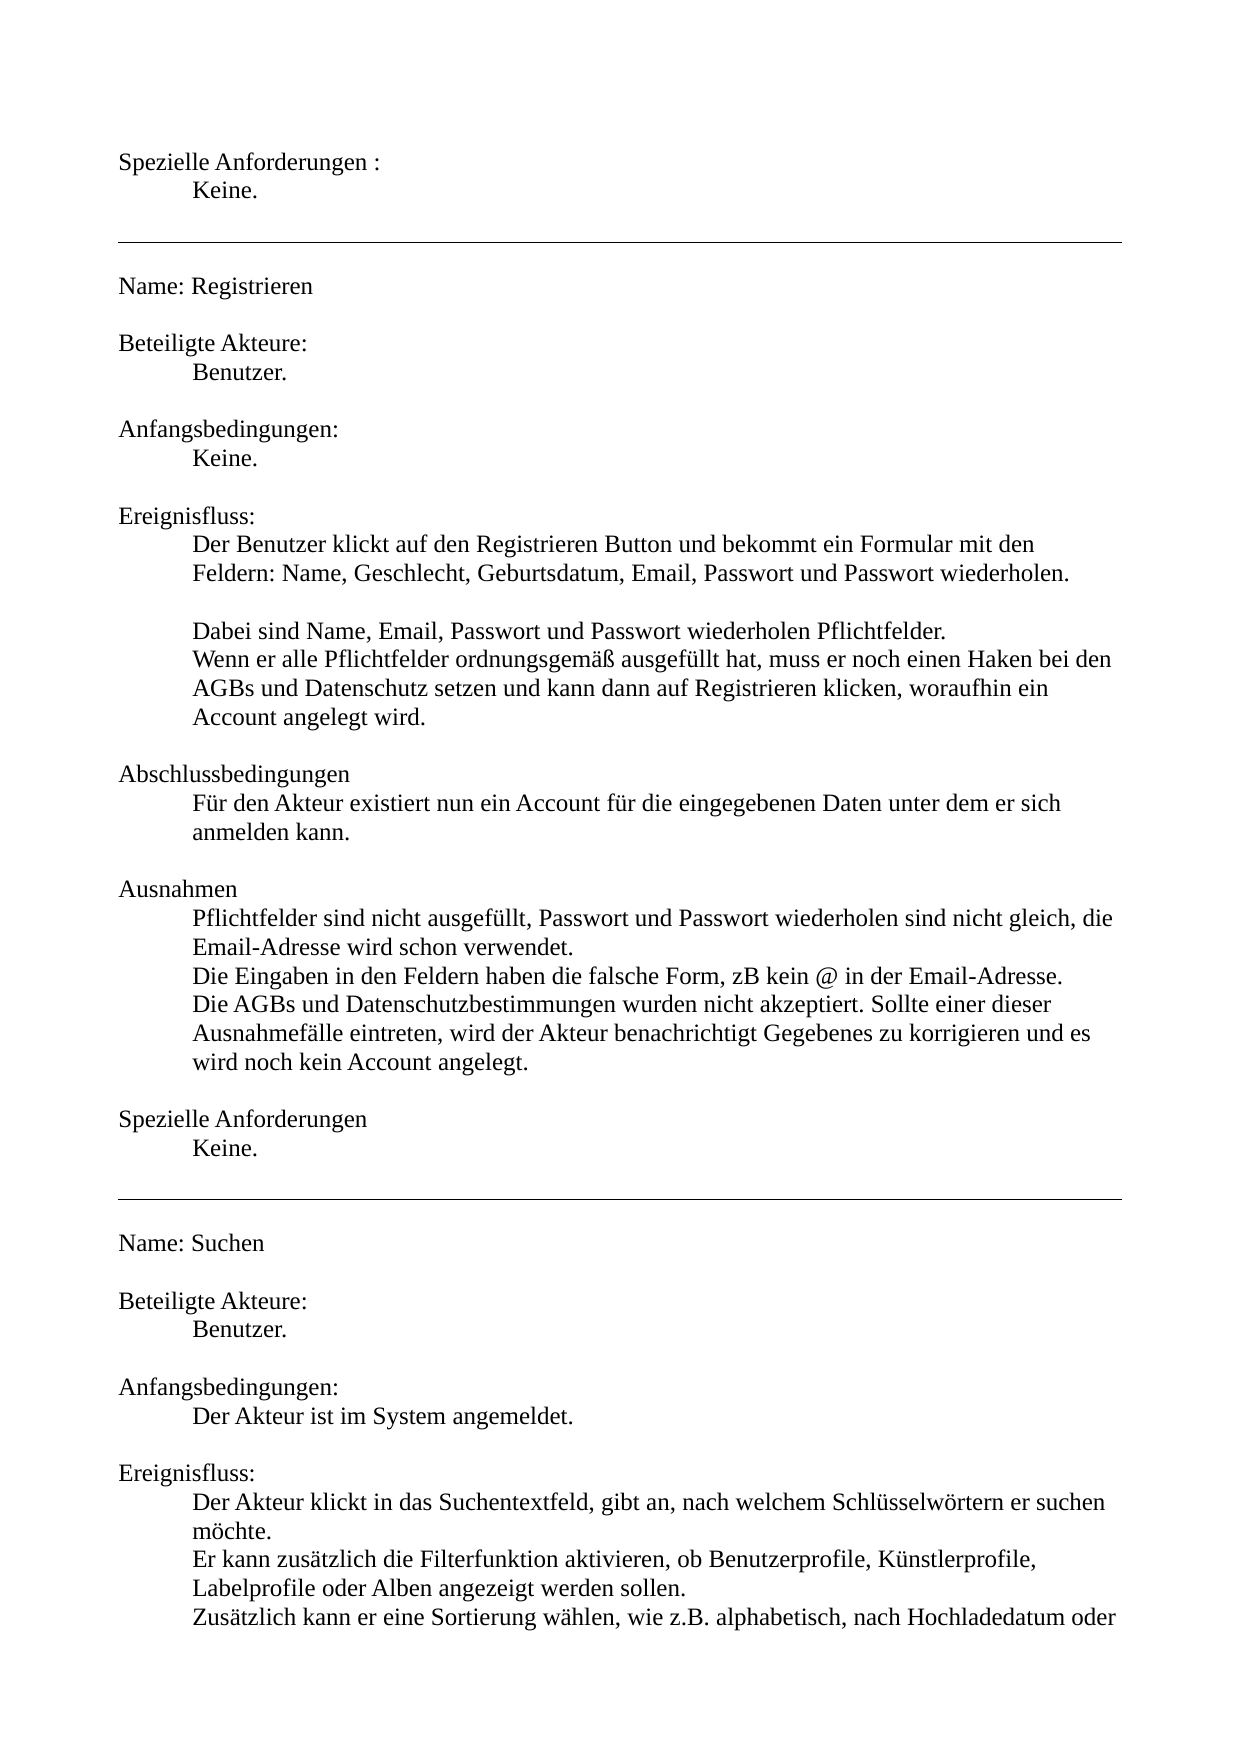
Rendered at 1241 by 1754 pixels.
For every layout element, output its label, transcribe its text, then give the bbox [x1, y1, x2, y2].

text Pflichtfelder sind nicht ausgefüllt, Passwort und Passwort wiederholen sind nicht gleich, die Email-Adresse wird schon verwendet. [118, 903, 1122, 961]
text Name: Suchen [118, 1228, 1122, 1257]
text Beteiligte Akteure: [118, 1286, 1122, 1314]
text Der Akteur ist im System angemeldet. [118, 1401, 1122, 1429]
text Keine. [118, 176, 1122, 204]
text Dabei sind Name, Email, Passwort und Passwort wiederholen Pflichtfelder. [118, 616, 1122, 644]
text Er kann zusätzlich die Filterfunktion aktivieren, ob Benutzerprofile, Künstlerprofile, Labelprofile oder Alben angezeigt werden sollen. [118, 1544, 1122, 1602]
text Wenn er alle Pflichtfelder ordnungsgemäß ausgefüllt hat, muss er noch einen Haken bei den AGBs und Datenschutz setzen und kann dann auf Registrieren klicken, woraufhin ein Account angelegt wird. [118, 644, 1122, 731]
text Für den Akteur existiert nun ein Account für die eingegebenen Daten unter dem er sich anmelden kann. [118, 788, 1122, 846]
text Keine. [118, 443, 1122, 472]
text Der Benutzer klickt auf den Registrieren Button und bekommt ein Formular mit den Feldern: Name, Geschlecht, Geburtsdatum, Email, Passwort und Passwort wiederholen. [118, 529, 1122, 587]
text Anfangsbedingungen: [118, 1372, 1122, 1401]
text Spezielle Anforderungen : [118, 147, 1122, 176]
text Ereignisfluss: [118, 1458, 1122, 1487]
text Zusätzlich kann er eine Sortierung wählen, wie z.B. alphabetisch, nach Hochladedatum oder [118, 1602, 1122, 1631]
text Die AGBs und Datenschutzbestimmungen wurden nicht akzeptiert. Sollte einer dieser Ausnahmefälle eintreten, wird der Akteur benachrichtigt Gegebenes zu korrigieren und es wird noch kein Account angelegt. [118, 989, 1122, 1076]
text Abschlussbedingungen [118, 759, 1122, 788]
text Die Eingaben in den Feldern haben die falsche Form, zB kein @ in der Email-Adresse. [118, 961, 1122, 989]
text Name: Registrieren [118, 271, 1122, 299]
text Der Akteur klickt in das Suchentextfeld, gibt an, nach welchem Schlüsselwörtern er suchen möchte. [118, 1487, 1122, 1544]
text Keine. [118, 1133, 1122, 1162]
text Ereignisfluss: [118, 501, 1122, 529]
text Benutzer. [118, 1314, 1122, 1343]
text Beteiligte Akteure: [118, 328, 1122, 357]
text Anfangsbedingungen: [118, 414, 1122, 443]
text Benutzer. [118, 357, 1122, 386]
text Spezielle Anforderungen [118, 1104, 1122, 1133]
text Ausnahmen [118, 874, 1122, 903]
